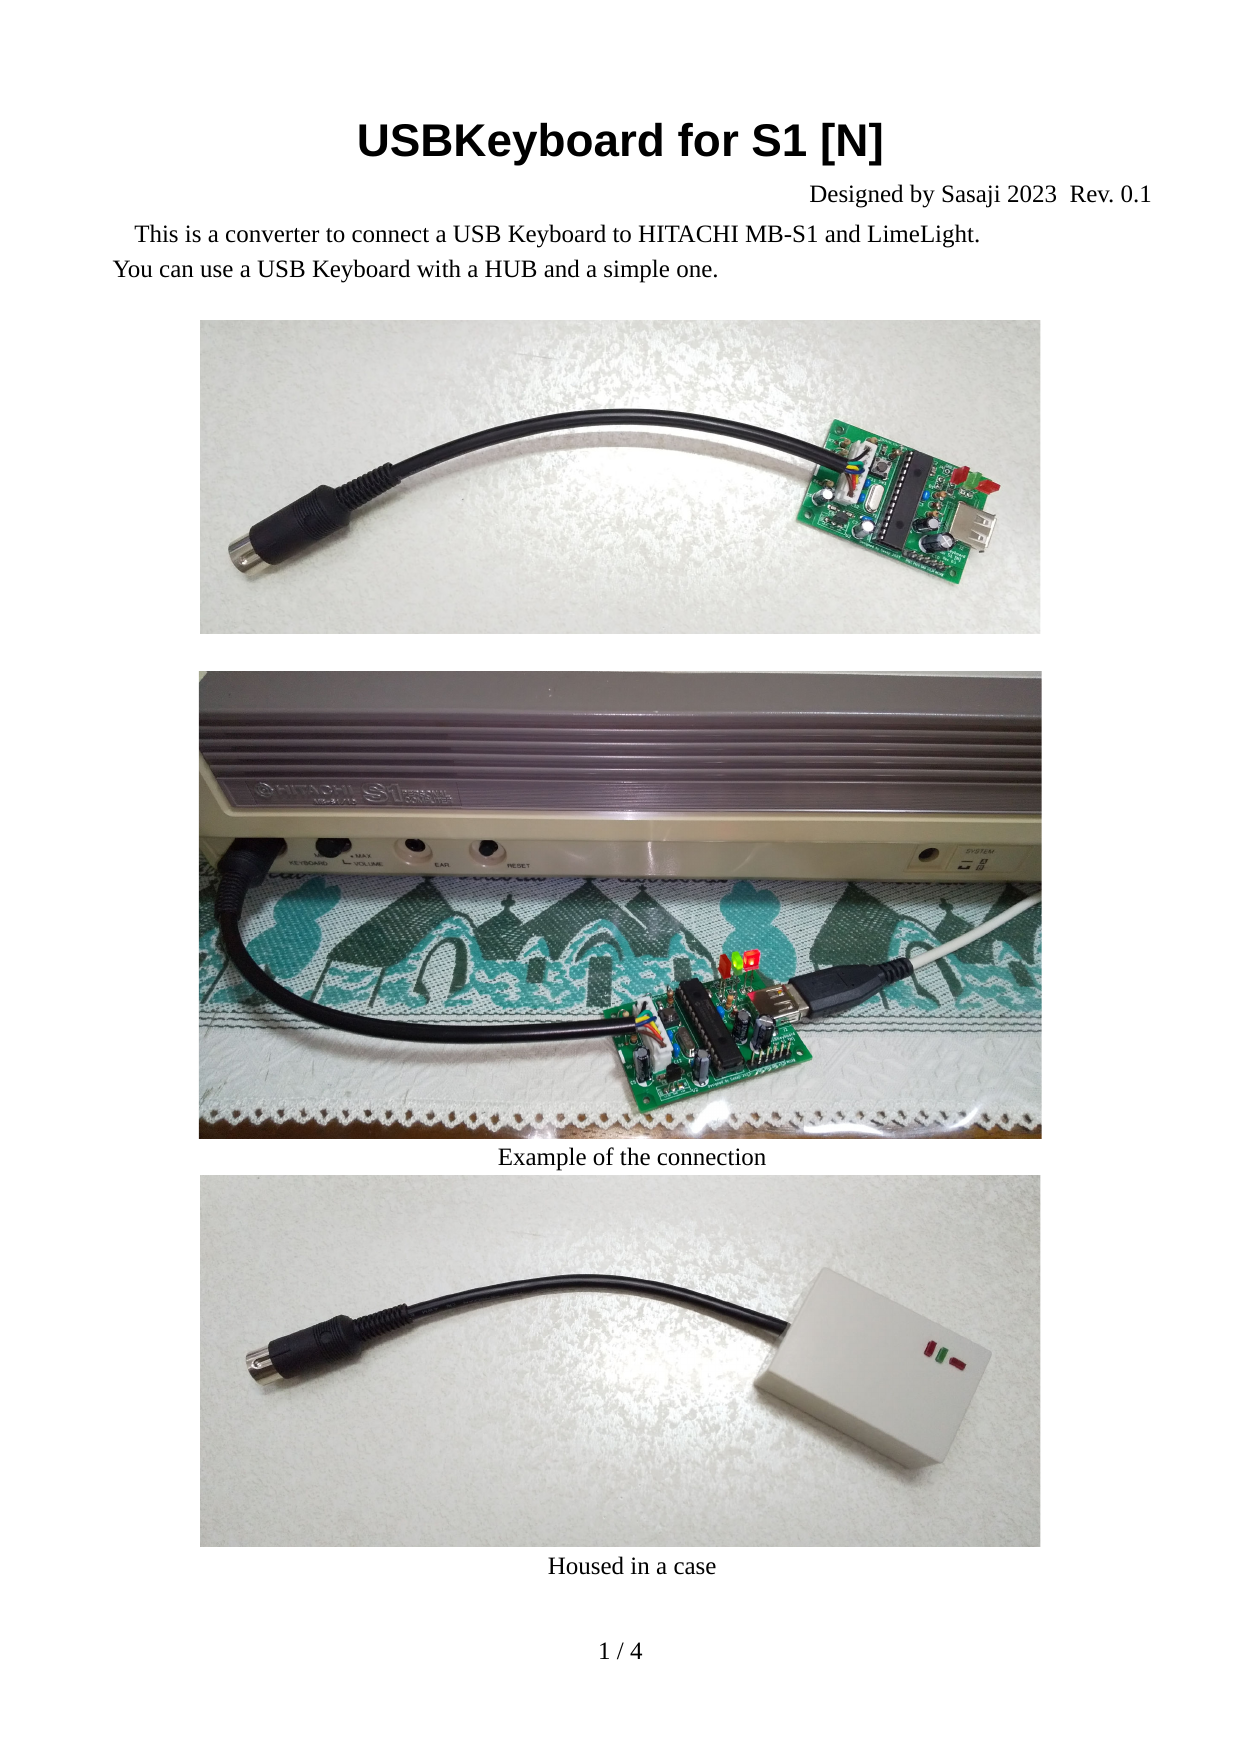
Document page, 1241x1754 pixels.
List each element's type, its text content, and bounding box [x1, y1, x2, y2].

title USBKeyboard for S1 [N] [88, 113, 1152, 166]
text Designed by Sasaji 2023 Rev. 0.1 [88, 179, 1152, 207]
picture [200, 1175, 1041, 1547]
picture [198, 671, 1042, 1139]
text Example of the connection [88, 671, 1152, 1171]
text You can use a USB Keyboard with a HUB and a simple one. [88, 254, 1152, 283]
picture [200, 320, 1041, 634]
text This is a converter to connect a USB Keyboard to HITACHI MB-S1 and LimeLight. [88, 218, 1152, 249]
text Housed in a case [88, 1176, 1152, 1580]
